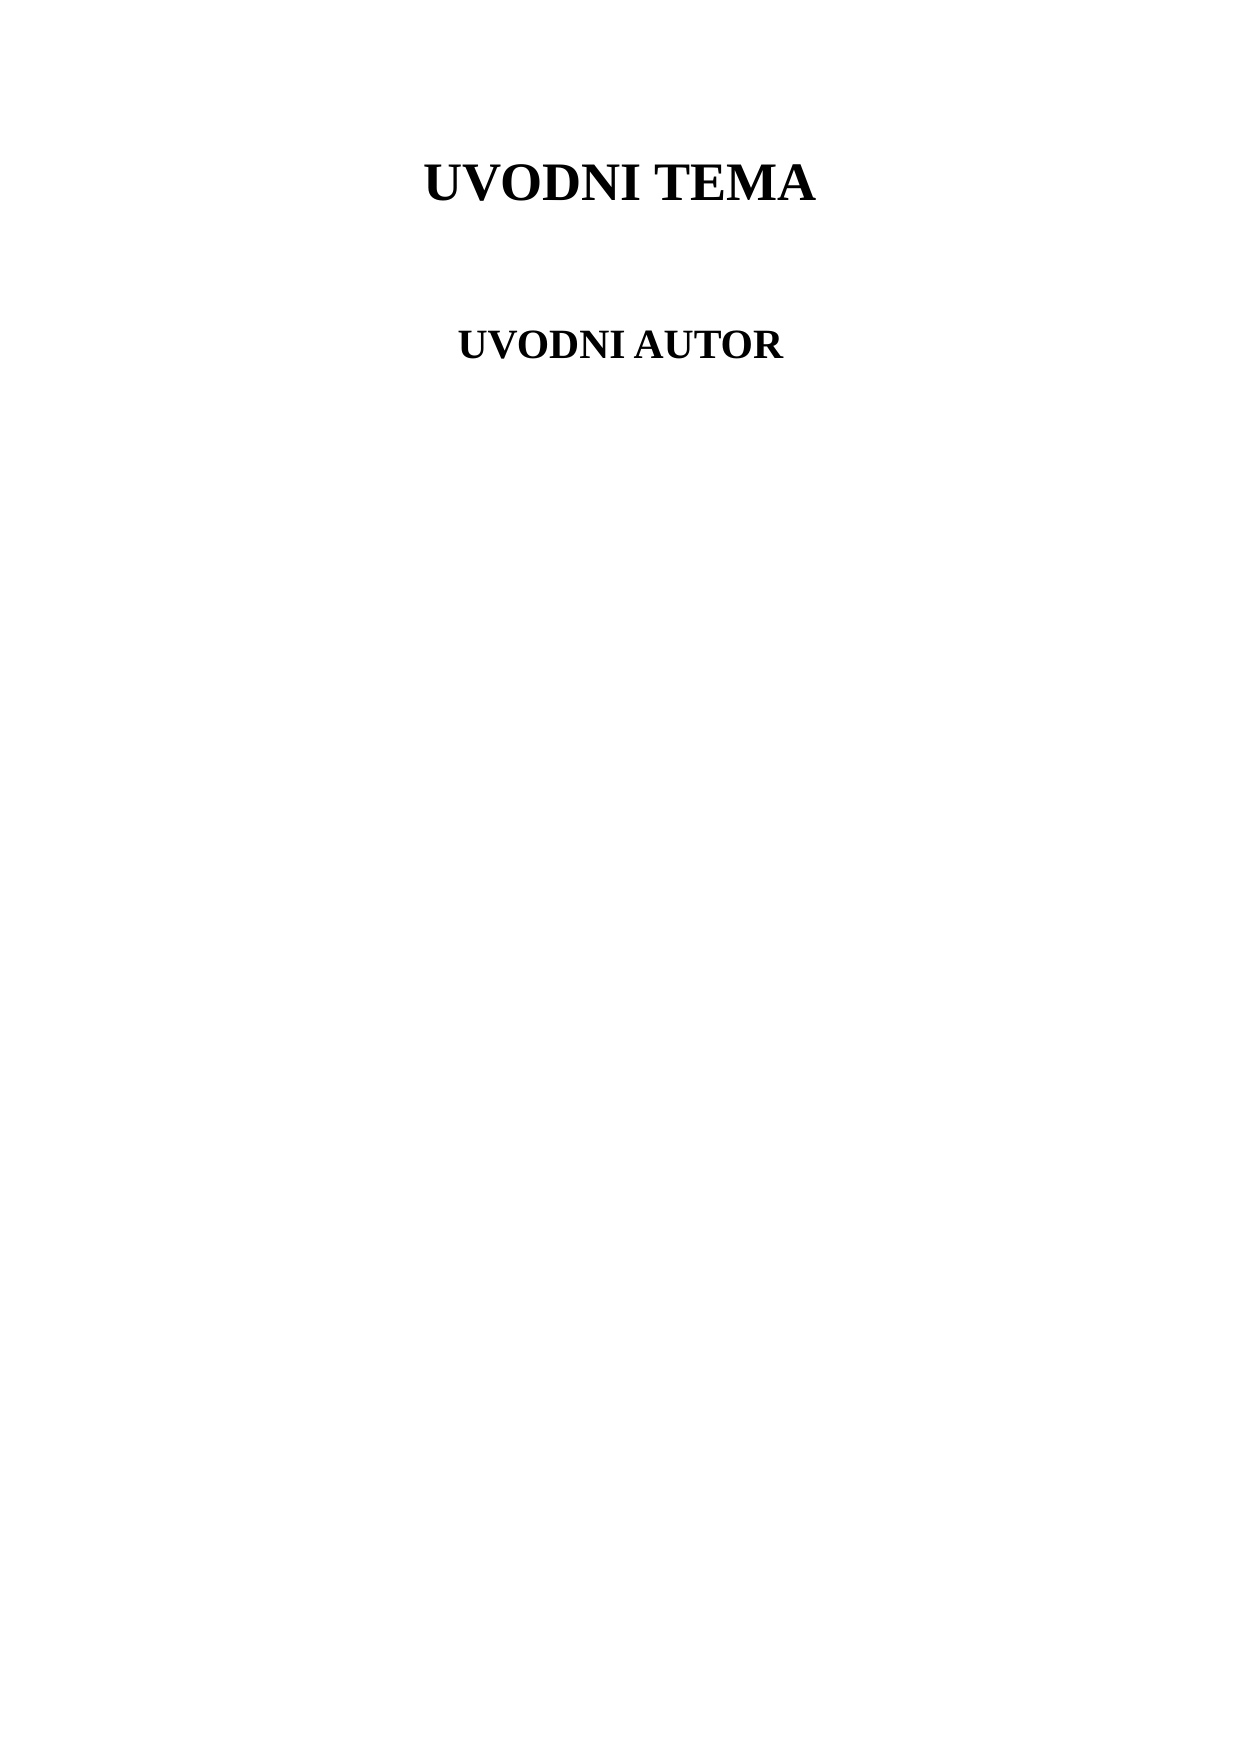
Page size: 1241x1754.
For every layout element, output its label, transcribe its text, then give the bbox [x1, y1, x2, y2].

text Uvodni AUTOR [150, 319, 1090, 367]
text UVODNI TEMA [150, 150, 1090, 212]
